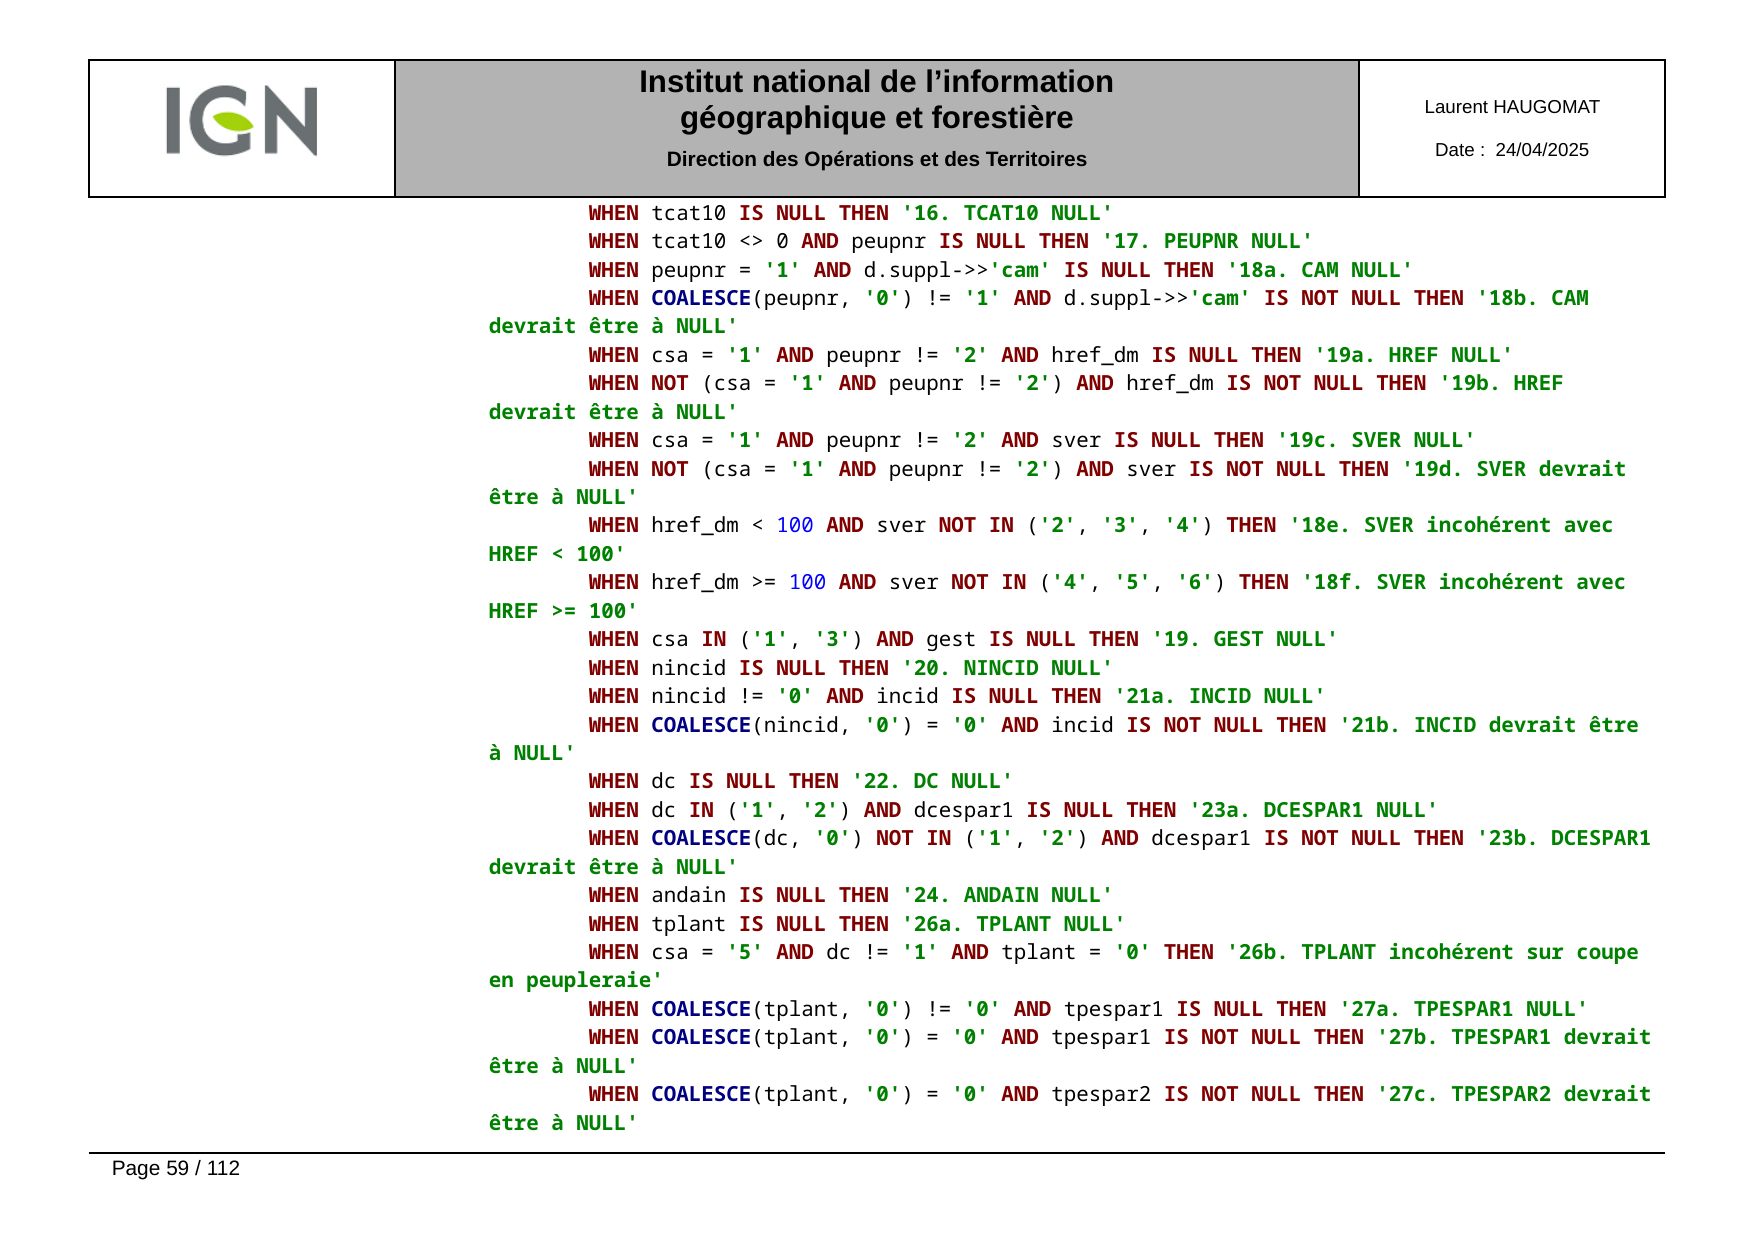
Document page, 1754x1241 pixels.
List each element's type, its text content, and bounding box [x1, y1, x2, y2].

picture [141, 62, 343, 180]
table_cell Une première requête vérifie qu’il ne manque aucune ligne dans la table des descriptions dès lors que la donnée LEVE vaut 1 : SELECT v.npp, v.id_ech, v.id_point FROM v_liste_points_lt1 v INNER JOIN reconnaissance r USING (id_ech, id_point) INNER JOIN reco_2015 rm USING (id_ech, id_point) LEFT JOIN description d USING (id_ech, id_point) WHERE v.annee = 2024 AND csa IN ('1', '3', '5') AND leve = '1' AND d.id_ech IS NULL; La requête SQL contrôlant le respect des règles formulées dans l’IMOT est la suivante : SELECT * FROM ( SELECT v.npp, v.id_ech, v.id_point , CASE WHEN plas25 IS NULL THEN '01. PLAS25 NULL' WHEN plas25 IN ('4', '5') AND plas15 IS NULL THEN '02a. PLAS15 NULL' WHEN plas25 NOT IN ('4', '5') AND plas15 IS NOT NULL THEN '02b. PLAS15 devrait être à NULL' WHEN plas25 IN ('4', '5') AND deppr IS NULL THEN '03a. DEPPR NULL' WHEN plas25 NOT IN ('4', '5') AND deppr IS NOT NULL THEN '03b. DEPPR devrait être à NULL' WHEN deppr = '1' AND azdep_gd IS NULL THEN '03c. AZDEP NULL' WHEN deppr != '1' AND azdep_gd IS NOT NULL THEN '03d. AZDEP devrait être à NULL' WHEN deppr = '1' AND ddep_cm IS NULL THEN '03e. DDEP NULL' WHEN deppr != '1' AND ddep_cm IS NOT NULL THEN '03d. DDEP devrait être à NULL' WHEN deppr = '1' AND jsonb_path_query_first(dm.qual_data, ('$[*] ? (@.donnee == "DEPPR")."qdonnee"')::jsonpath)->>0 IS NULL THEN '99a. Observation absente sur DEPPR' WHEN plas25 IN ('1', '3') AND dlim_cm IS NULL THEN '04a. DLIM_CM NULL' WHEN plas25 IN ('4', '5') AND plas15 IN ('0', '1', '3') AND dlim_cm IS NULL THEN '04b. DLIM_CM NULL' WHEN NOT (plas25 IN ('1', '3') OR (plas25 IN ('4', '5') AND plas15 IN ('0', '1', '3'))) AND dlim_cm IS NOT NULL THEN '04c. DLIM_CM devrait être à NULL' WHEN dlim_cm = 0 THEN '04d. DLIM = 0 interdit' WHEN plas25 IN ('1', '3') AND azdlim_gd IS NULL THEN '05a. AZDLIM_GD NULL' WHEN plas25 IN ('4', '5') AND plas15 IN ('0', '1', '3') AND azdlim_gd IS NULL THEN '05b. AZDLIM_GD NULL' WHEN NOT (plas25 IN ('1', '3') OR (plas25 IN ('4', '5') AND plas15 IN ('0', '1', '3'))) AND azdlim_gd IS NOT NULL THEN '05c. AZDLIM_GD devrait être à NULL' WHEN plas25 = '3' AND dlim2_cm IS NULL THEN '06a. DLIM2_CM NULL' WHEN plas25 IN ('4', '5') AND plas15 = '3' AND dlim2_cm IS NULL THEN '06b. DLIM2_CM NULL' WHEN NOT (plas25 = '3' OR (plas25 IN ('4', '5') AND plas15 IN ('0', '1', '3'))) AND dlim2_cm IS NOT NULL THEN '06c. DLIM2_CM devrait être à NULL' WHEN dlim2_cm < dlim_cm THEN '06d. DLIM2 < DLIM' WHEN plas25 = '3' AND azdlim2_gd IS NULL THEN '07a. AZDLIM2_GD NULL' WHEN plas25 IN ('4', '5') AND plas15 = '3' AND azdlim2_gd IS NULL THEN '07b. AZDLIM2_GD NULL' WHEN NOT (plas25 = '3' OR (plas25 IN ('4', '5') AND plas15 IN ('0', '1', '3'))) AND azdlim2_gd IS NOT NULL THEN '07c. AZDLIM2_GD devrait être à NULL' WHEN plas25 = '2' AND dcoi_cm IS NULL THEN '08a. DCOI_CM NULL' WHEN plas25 IN ('4', '5') AND plas15 = '2' AND dcoi_cm IS NULL THEN '08b. DCOI_CM NULL' WHEN NOT (plas25 = '2' OR (plas25 IN ('4', '5') AND plas15 = '2')) AND dcoi_cm IS NOT NULL THEN '08c. DCOI_CM devrait être à NULL' WHEN dcoi_cm = 0 THEN '08d. DCOI = 0 interdit' WHEN plas25 = '2' AND azdcoi_gd IS NULL THEN '09a. AZDCOI_GD NULL' WHEN plas25 IN ('4', '5') AND plas15 = '2' AND azdcoi_gd IS NULL THEN '09b. AZDCOI_GD NULL' WHEN NOT (plas25 = '2' OR (plas25 IN ('4', '5') AND plas15 = '2')) AND azdcoi_gd IS NOT NULL THEN '09c. AZDCOI_GD devrait être à NULL' WHEN plas25 = '2' AND azlim1_gd IS NULL THEN '10a. AZLIM1_GD NULL' WHEN plas25 IN ('4', '5') AND plas15 = '2' AND azlim1_gd IS NULL THEN '10b. AZLIM1_GD NULL' WHEN NOT (plas25 = '2' OR (plas25 IN ('4', '5') AND plas15 = '2')) AND azlim1_gd IS NOT NULL THEN '10c. AZLIM1_GD devrait être à NULL' WHEN abs(azdcoi_gd - azlim1_gd) IN (0, 200, 400) THEN '10d. AZLIM1 aligné sur AZDCOI' WHEN plas25 = '2' AND azlim2_gd IS NULL THEN '11a. AZLIM2_GD NULL' WHEN plas25 IN ('4', '5') AND plas15 = '2' AND azlim2_gd IS NULL THEN '11b. AZLIM2_GD NULL' WHEN abs(azdcoi_gd - azlim2_gd) IN (0, 200, 400) THEN '10d. AZLIM2 aligné sur AZDCOI' WHEN NOT (plas25 = '2' OR (plas25 IN ('4', '5') AND plas15 = '2')) AND azlim2_gd IS NOT NULL THEN '11c. AZLIM2_GD devrait être à NULL' WHEN COALESCE(plas25, '0') != '0' AND plisi IS NULL THEN '12a. PLISI NULL' WHEN COALESCE(plas25, '0') = '0' AND plisi IS NOT NULL THEN '12b. PLISI devrait être à NULL' WHEN plisi IN ('1', '2') AND cslisi IS NULL THEN '13a. CSLISI NULL' WHEN plisi = '2' AND cslisi NOT IN ('7', '9', 'T') THEN '13b. Valeur illicite de CSLISI' WHEN COALESCE(plisi, '0') = '0' AND cslisi IS NOT NULL THEN '13c. CSLISI devrait être à NULL' WHEN bord IS NULL THEN '14. BORD NULL' WHEN integr IS NULL THEN '15. INTEGR NULL' WHEN tcat10 IS NULL THEN '16. TCAT10 NULL' WHEN tcat10 <> 0 AND peupnr IS NULL THEN '17. PEUPNR NULL' WHEN peupnr = '1' AND d.suppl->>'cam' IS NULL THEN '18a. CAM NULL' WHEN COALESCE(peupnr, '0') != '1' AND d.suppl->>'cam' IS NOT NULL THEN '18b. CAM devrait être à NULL' WHEN csa = '1' AND peupnr != '2' AND href_dm IS NULL THEN '19a. HREF NULL' WHEN NOT (csa = '1' AND peupnr != '2') AND href_dm IS NOT NULL THEN '19b. HREF devrait être à NULL' WHEN csa = '1' AND peupnr != '2' AND sver IS NULL THEN '19c. SVER NULL' WHEN NOT (csa = '1' AND peupnr != '2') AND sver IS NOT NULL THEN '19d. SVER devrait être à NULL' WHEN href_dm < 100 AND sver NOT IN ('2', '3', '4') THEN '18e. SVER incohérent avec HREF < 100' WHEN href_dm >= 100 AND sver NOT IN ('4', '5', '6') THEN '18f. SVER incohérent avec HREF >= 100' WHEN csa IN ('1', '3') AND gest IS NULL THEN '19. GEST NULL' WHEN nincid IS NULL THEN '20. NINCID NULL' WHEN nincid != '0' AND incid IS NULL THEN '21a. INCID NULL' WHEN COALESCE(nincid, '0') = '0' AND incid IS NOT NULL THEN '21b. INCID devrait être à NULL' WHEN dc IS NULL THEN '22. DC NULL' WHEN dc IN ('1', '2') AND dcespar1 IS NULL THEN '23a. DCESPAR1 NULL' WHEN COALESCE(dc, '0') NOT IN ('1', '2') AND dcespar1 IS NOT NULL THEN '23b. DCESPAR1 devrait être à NULL' WHEN andain IS NULL THEN '24. ANDAIN NULL' WHEN tplant IS NULL THEN '26a. TPLANT NULL' WHEN csa = '5' AND dc != '1' AND tplant = '0' THEN '26b. TPLANT incohérent sur coupe en peupleraie' WHEN COALESCE(tplant, '0') != '0' AND tpespar1 IS NULL THEN '27a. TPESPAR1 NULL' WHEN COALESCE(tplant, '0') = '0' AND tpespar1 IS NOT NULL THEN '27b. TPESPAR1 devrait être à NULL' WHEN COALESCE(tplant, '0') = '0' AND tpespar2 IS NOT NULL THEN '27c. TPESPAR2 devrait être à NULL' WHEN COALESCE(tplant, '0') != '0' AND elag IS NULL THEN '28a. ELAG NULL' WHEN COALESCE(tplant, '0') = '0' AND elag IS NOT NULL THEN '28b. ELAG devrait être à NULL' WHEN tplant = 'P' AND bplant_dm IS NULL THEN '29. BPLANT_DM NULL' WHEN tplant = 'P' AND iplant_dm IS NULL THEN '30. IPLANT_DM NULL' WHEN csa = '5' AND tplant = 'P' AND p.suppl->>'maille' IS NULL THEN '31. MAILLE NULL' WHEN csa = '5' AND tplant = 'P' AND d.suppl->>'entp' IS NULL THEN '32. ENTP NULL' WHEN tplant != '0' AND elag IS NULL THEN '33. ELAG NULL' WHEN iti IS NULL THEN '34. ITI NULL' WHEN COALESCE(iti, '0') != '0' AND dist IS NULL THEN '35a. DIST NULL' WHEN COALESCE(iti, '0') = '0' AND dist IS NOT NULL THEN '35b. DIST devrait être à NULL' WHEN pentexp IS NULL THEN '36. PENTEXP NULL' WHEN pentexp NOT IN ('4', '5', 'X') AND portance IS NULL THEN '37a. PORTANCE NULL' WHEN COALESCE(pentexp, '0') IN ('4', '5', 'X') AND portance IS NOT NULL THEN '37b. PORTANCE devrait être à NULL' WHEN asperite NOT IN ('4', '5', 'X') AND asperite IS NULL THEN '38a. ASPERITE NULL' WHEN COALESCE(asperite, '0') IN ('4', '5', 'X') AND asperite IS NOT NULL THEN '38b. ASPERITE devrait être à NULL' WHEN orniere IS NULL THEN '39. ORNIERE NULL' WHEN pbuis IS NULL THEN '40. PBUIS NULL' WHEN pbuis != '0' AND atpyr IS NULL THEN '41a. ATPYR NULL' WHEN COALESCE(pbuis, '0') = '0' AND atpyr IS NOT NULL THEN '41b. ATPYR devrait être à NULL' WHEN atpyr = '1' AND ncbuis_a IS NULL THEN '42a. NCBUIS_A NULL' WHEN COALESCE(atpyr, '0') = '0' AND ncbuis_a IS NOT NULL THEN '42b. NCBUIS_A devrait être à NULL' WHEN atpyr = '1' AND ncbuis_b IS NULL THEN '42c. NCBUIS_B NULL' WHEN COALESCE(atpyr, '0') = '0' AND ncbuis_b IS NOT NULL THEN '42d. NCBUIS_B devrait être à NULL' WHEN atpyr = '1' AND ncbuis_c IS NULL THEN '42e. NCBUIS_C NULL' WHEN COALESCE(atpyr, '0') = '0' AND ncbuis_c IS NOT NULL THEN '42f. NCBUIS_C devrait être à NULL' WHEN atpyr = '1' AND ncbuis_d IS NULL THEN '42g. NCBUIS_D NULL' WHEN COALESCE(atpyr, '0') = '0' AND ncbuis_d IS NOT NULL THEN '42h. NCBUIS_D devrait être à NULL' WHEN atpyr = '1' AND ncbuis_e IS NULL THEN '42i. NCBUIS_E NULL' WHEN COALESCE(atpyr, '0') = '0' AND ncbuis_e IS NOT NULL THEN '42j. NCBUIS_E devrait être à NULL' WHEN ncbuis_a + ncbuis_b + ncbuis_c + ncbuis_d + ncbuis_e > 10 THEN '43. Somme des NCBUIS > 10' WHEN ncbuis_a + ncbuis_b + ncbuis_c + ncbuis_d + ncbuis_e = 10 AND ncbuis10 IS NULL THEN '44a. NCBUIS10 NULL' WHEN ncbuis_a + ncbuis_b + ncbuis_c + ncbuis_d + ncbuis_e != 10 AND ncbuis10 IS NOT NULL THEN '44b. NCBUIS10 devrait être à NULL' WHEN ncbuis10 = '1' AND azdbuis_gd IS NULL THEN '45a. AZDBUIS NULL' WHEN COALESCE(ncbuis10, '0') = '0' AND azdbuis_gd IS NOT NULL THEN '45b. AZDBUIS devrait être à NULL' WHEN tcnr IS NULL THEN '46. TCNR NULL' WHEN tcnr != 'X' AND ornr IS NULL THEN '47a. ORNR NULL' WHEN COALESCE(tcnr, 'X') = 'X' AND ornr IS NOT NULL THEN '47b. ORNR devrait être à NULL' WHEN tcnr != 'X' AND prnr IS NULL THEN '48a. PRNR NULL' WHEN COALESCE(tcnr, 'X') = 'X' AND prnr IS NOT NULL THEN '48b. PRNR devrait être à NULL' WHEN tcnr != 'X' AND fouil IS NULL THEN '49a. FOUIL NULL' WHEN COALESCE(tcnr, 'X') = 'X' AND fouil IS NOT NULL THEN '49b. fouil devrait être à NULL' WHEN tcnr != 'X' AND predom IS NULL THEN '50a. PREDOM NULL' WHEN COALESCE(tcnr, 'X') = 'X' AND predom IS NOT NULL THEN '50b. PREDOM devrait être à NULL' WHEN tcnr != 'X' AND dispnr IS NULL THEN '51a. DISPNR NULL' WHEN COALESCE(tcnr, 'X') = 'X' AND dispnr IS NOT NULL THEN '51b. DISPNR devrait être à NULL' END AS erreur FROM v_liste_points_lt1 v INNER JOIN reconnaissance r USING (id_ech, id_point) INNER JOIN description d USING (id_ech, id_point) LEFT JOIN descript_m1 dm USING (id_ech, id_point) LEFT JOIN limites l USING (id_ech, id_point) LEFT JOIN coupes c USING (id_ech, id_point) LEFT JOIN plantations p USING (id_ech, id_point) LEFT JOIN buis b USING (id_ech, id_point) WHERE v.annee = 2024 ) AS t WHERE erreur IS NOT NULL ORDER BY erreur; Hormis les erreurs sur commentaires manquants, on note les erreurs suivantes : AZLIM2 aligné sur AZDCOI sur 1 point → information sont corrigée lors du calcul de poids des arbres. 1 point dont INCID devrait être à NULL pour NINCID = ‘4’ . NB : PEUPNR maintenant conditionné à TCAT10 != 0, le script ci-dessus est modifié en ce sens, La requête suivante permet un contrôle supplémentaire de cohérence entre la donnée PEUPNR et la donnée TCAT10 : SELECT npp, id_ech, id_point, csa, peupnr, href_dm, dc, bord, sver, tcat10 FROM v_liste_points_lt1 v INNER JOIN reconnaissance r USING (id_ech, id_point) INNER JOIN description d USING (id_ech, id_point) INNER JOIN descript_m1 dm USING (id_ech, id_point) WHERE v.annee = 2024 AND peupnr != '2' AND tcat10 = 0 ORDER BY npp; Pas d’erreurs en 2024 [483, 198, 1665, 1142]
table_cell [89, 198, 483, 1142]
